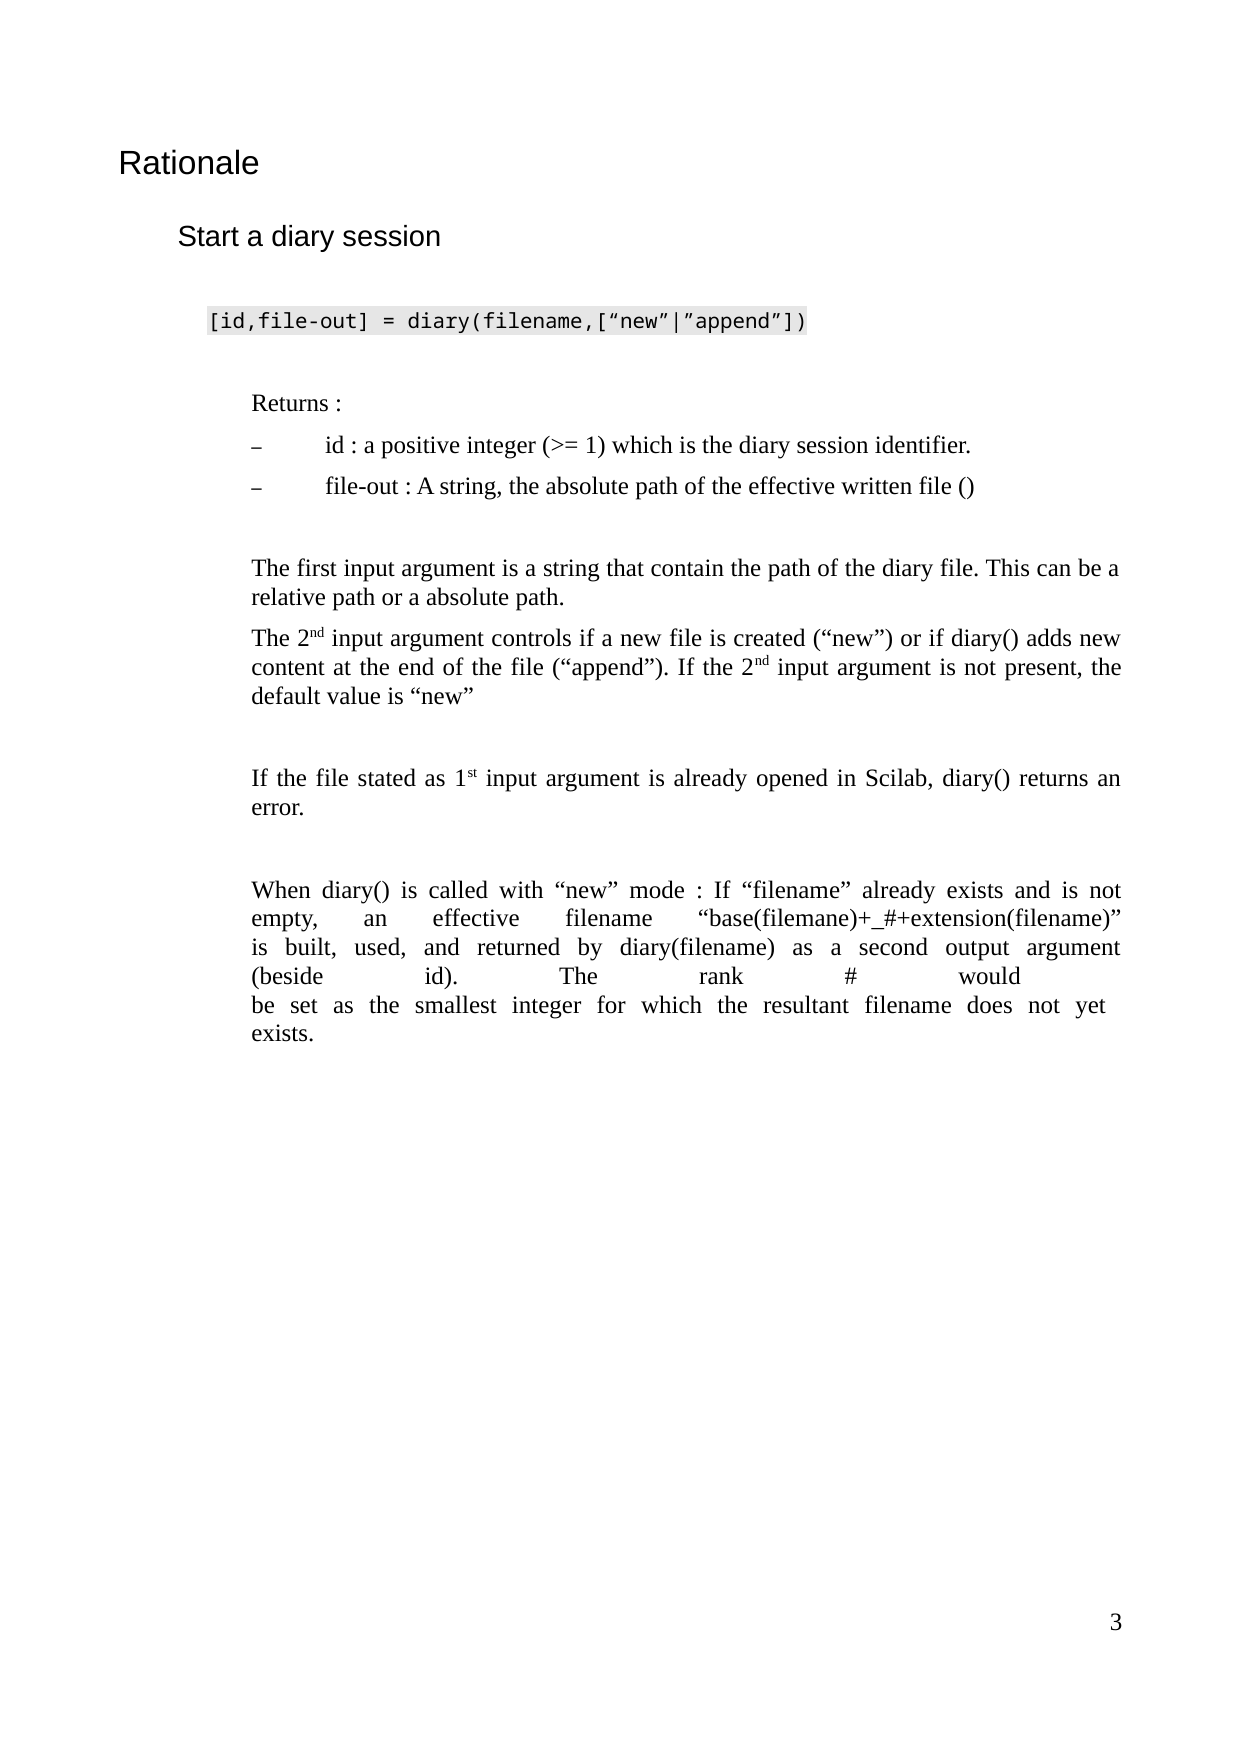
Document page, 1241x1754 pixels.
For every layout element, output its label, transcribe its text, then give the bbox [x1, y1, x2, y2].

text When diary() is called with “new” mode : If “filename” already exists and is not empty, an effective filename “base(filemane)+_#+extension(filename)” is built, used, and returned by diary(filename) as a second output argument (beside id). The rank # would be set as the smallest integer for which the resultant filename does not yet exists. [251, 875, 1122, 1047]
subtitle Rationale [118, 143, 1122, 182]
list id : a positive integer (>= 1) which is the diary session identifier. [251, 430, 1122, 458]
text If the file stated as 1st input argument is already opened in Scilab, diary() returns an error. [251, 763, 1122, 821]
text The 2nd input argument controls if a new file is created (“new”) or if diary() adds new content at the end of the file (“append”). If the 2nd input argument is not present, the default value is “new” [251, 623, 1122, 710]
text The first input argument is a string that contain the path of the diary file. This can be a relative path or a absolute path. [251, 553, 1122, 611]
list [id,file-out] = diary(filename,[“new”|”append”]) [207, 306, 1122, 335]
text Returns : [251, 388, 1122, 417]
list file-out : A string, the absolute path of the effective written file () [251, 471, 1122, 500]
subtitle Start a diary session [177, 219, 1122, 253]
